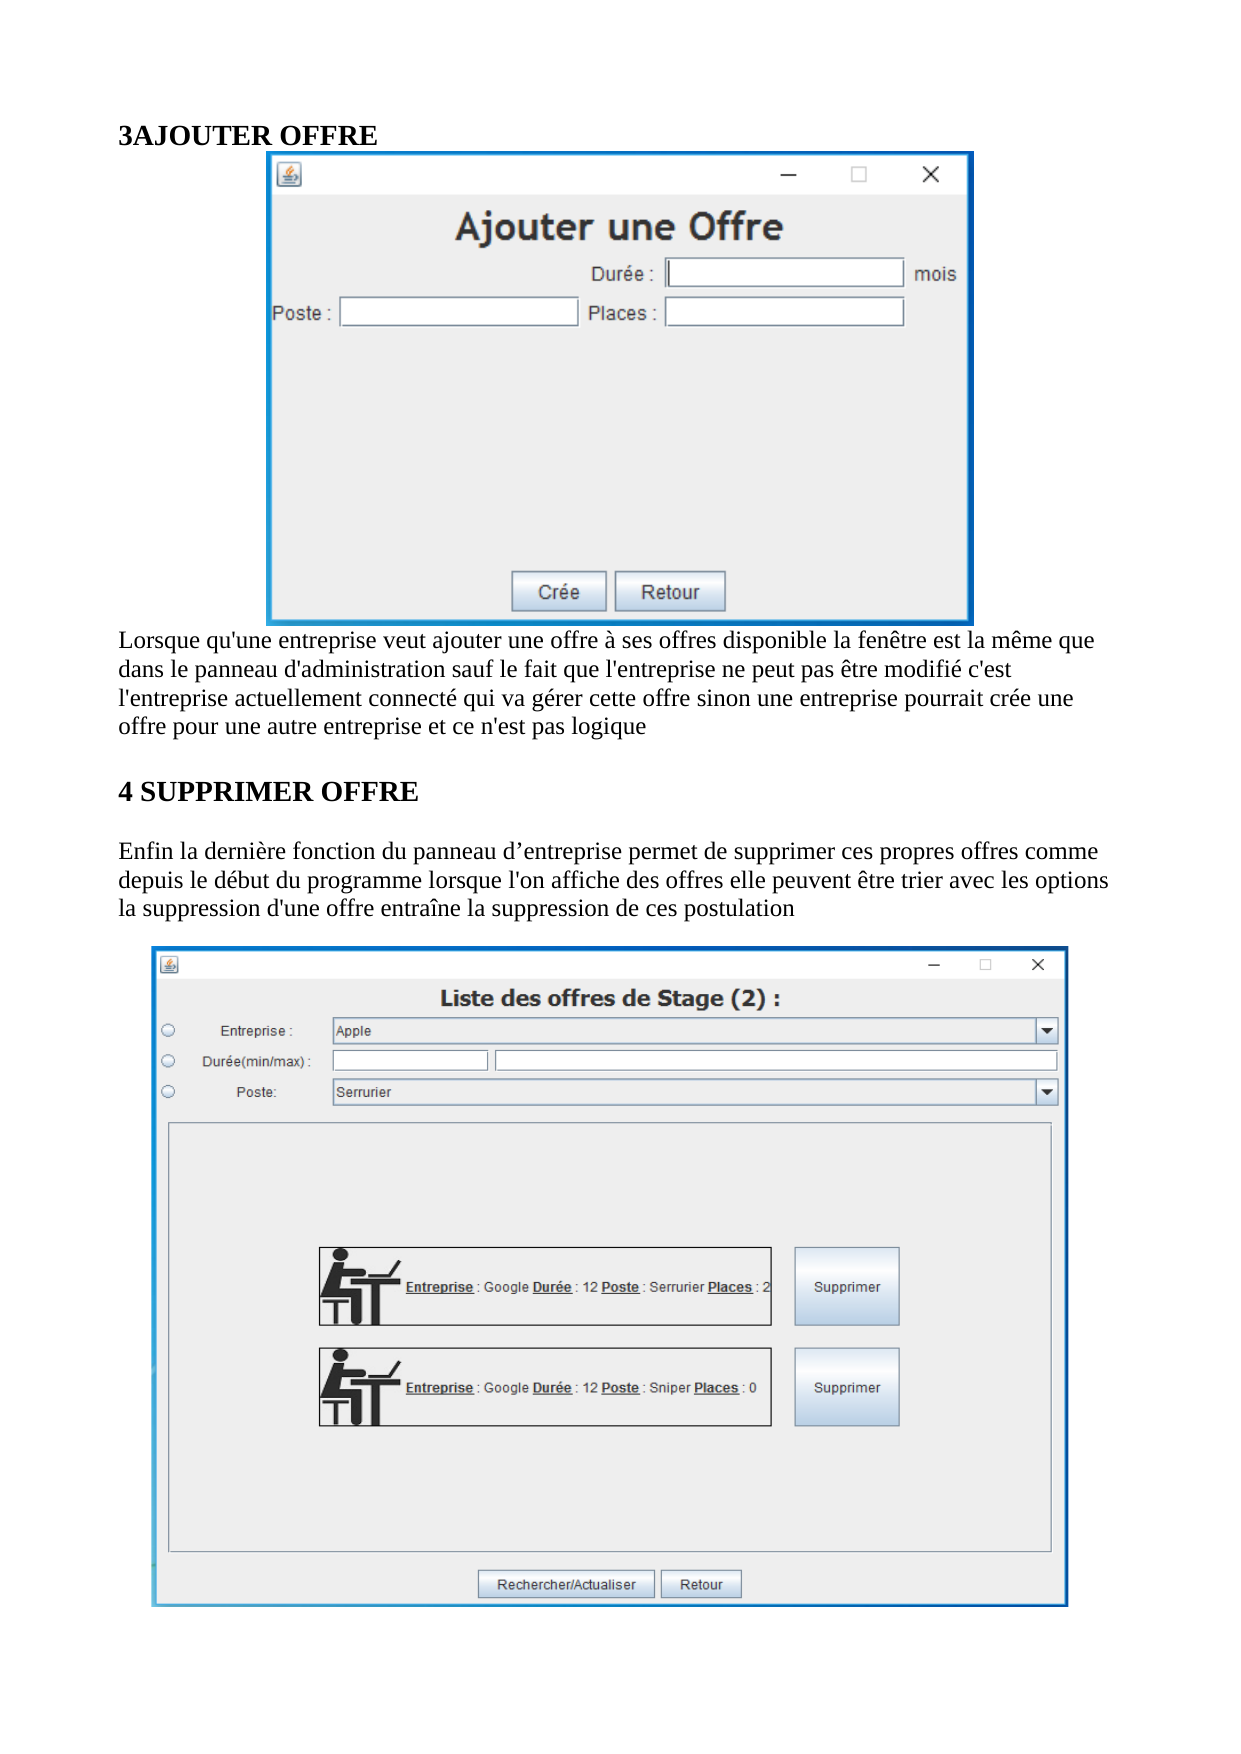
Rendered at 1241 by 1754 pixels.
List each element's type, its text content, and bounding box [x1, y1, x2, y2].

picture [151, 946, 1069, 1607]
text 3AJOUTER OFFRE [118, 118, 1122, 152]
text 4 SUPPRIMER OFFRE [118, 774, 1122, 807]
picture [266, 151, 974, 626]
text Lorsque qu'une entreprise veut ajouter une offre à ses offres disponible la fenêtre est la même que dans le panneau d'administration sauf le fait que l'entreprise ne peut pas être modifié c'est l'entreprise actuellement connecté qui va gérer cette offre sinon une entreprise pourrait crée une offre pour une autre entreprise et ce n'est pas logique [118, 152, 1122, 740]
text Enfin la dernière fonction du panneau d’entreprise permet de supprimer ces propres offres comme depuis le début du programme lorsque l'on affiche des offres elle peuvent être trier avec les options la suppression d'une offre entraîne la suppression de ces postulation [118, 836, 1122, 922]
